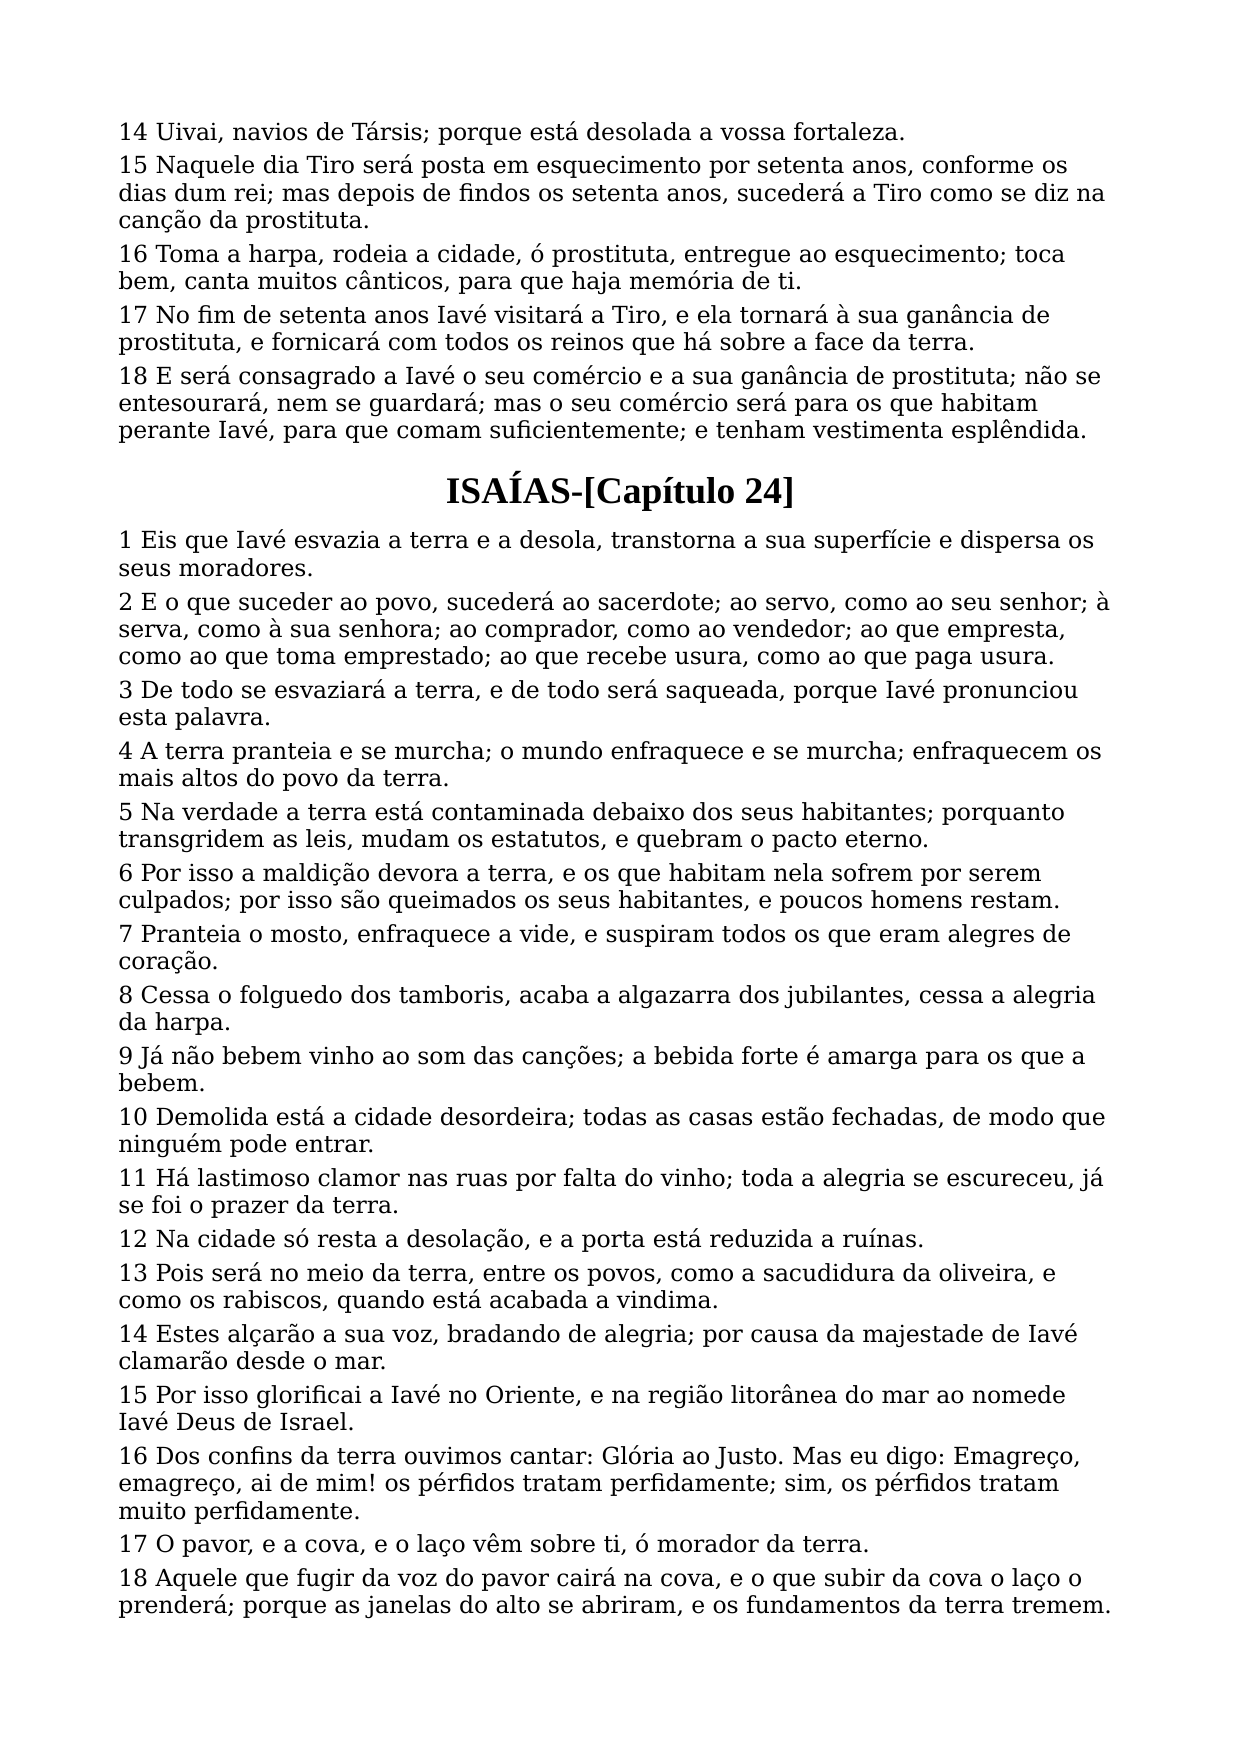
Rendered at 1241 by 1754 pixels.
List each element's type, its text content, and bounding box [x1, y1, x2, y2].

text 17 O pavor, e a cova, e o laço vêm sobre ti, ó morador da terra. [118, 1531, 1122, 1558]
text 2 E o que suceder ao povo, sucederá ao sacerdote; ao servo, como ao seu senhor; à serva, como à sua senhora; ao comprador, como ao vendedor; ao que empresta, como ao que toma emprestado; ao que recebe usura, como ao que paga usura. [118, 588, 1122, 670]
text 1 Eis que Iavé esvazia a terra e a desola, transtorna a sua superfície e dispersa os seus moradores. [118, 527, 1122, 582]
text 7 Pranteia o mosto, enfraquece a vide, e suspiram todos os que eram alegres de coração. [118, 921, 1122, 975]
text 16 Dos confins da terra ouvimos cantar: Glória ao Justo. Mas eu digo: Emagreço, emagreço, ai de mim! os pérfidos tratam perfidamente; sim, os pérfidos tratam muito perfidamente. [118, 1443, 1122, 1524]
text 3 De todo se esvaziará a terra, e de todo será saqueada, porque Iavé pronunciou esta palavra. [118, 676, 1122, 731]
text 8 Cessa o folguedo dos tamboris, acaba a algazarra dos jubilantes, cessa a alegria da harpa. [118, 982, 1122, 1036]
text 15 Por isso glorificai a Iavé no Oriente, e na região litorânea do mar ao nomede Iavé Deus de Israel. [118, 1382, 1122, 1436]
text 17 No fim de setenta anos Iavé visitará a Tiro, e ela tornará à sua ganância de prostituta, e fornicará com todos os reinos que há sobre a face da terra. [118, 301, 1122, 356]
text 12 Na cidade só resta a desolação, e a porta está reduzida a ruínas. [118, 1226, 1122, 1253]
text 18 Aquele que fugir da voz do pavor cairá na cova, e o que subir da cova o laço o prenderá; porque as janelas do alto se abriram, e os fundamentos da terra tremem. [118, 1565, 1122, 1619]
text 14 Uivai, navios de Társis; porque está desolada a vossa fortaleza. [118, 118, 1122, 145]
text 14 Estes alçarão a sua voz, bradando de alegria; por causa da majestade de Iavé clamarão desde o mar. [118, 1321, 1122, 1375]
text 4 A terra pranteia e se murcha; o mundo enfraquece e se murcha; enfraquecem os mais altos do povo da terra. [118, 737, 1122, 792]
text 11 Há lastimoso clamor nas ruas por falta do vinho; toda a alegria se escureceu, já se foi o prazer da terra. [118, 1165, 1122, 1219]
text 9 Já não bebem vinho ao som das canções; a bebida forte é amarga para os que a bebem. [118, 1043, 1122, 1097]
text 10 Demolida está a cidade desordeira; todas as casas estão fechadas, de modo que ninguém pode entrar. [118, 1104, 1122, 1158]
text 16 Toma a harpa, rodeia a cidade, ó prostituta, entregue ao esquecimento; toca bem, canta muitos cânticos, para que haja memória de ti. [118, 240, 1122, 295]
text 5 Na verdade a terra está contaminada debaixo dos seus habitantes; porquanto transgridem as leis, mudam os estatutos, e quebram o pacto eterno. [118, 798, 1122, 853]
text 18 E será consagrado a Iavé o seu comércio e a sua ganância de prostituta; não se entesourará, nem se guardará; mas o seu comércio será para os que habitam perante Iavé, para que comam suficientemente; e tenham vestimenta esplêndida. [118, 362, 1122, 444]
text 15 Naquele dia Tiro será posta em esquecimento por setenta anos, conforme os dias dum rei; mas depois de findos os setenta anos, sucederá a Tiro como se diz na canção da prostituta. [118, 152, 1122, 234]
subtitle ISAÍAS-[Capítulo 24] [118, 468, 1122, 511]
text 6 Por isso a maldição devora a terra, e os que habitam nela sofrem por serem culpados; por isso são queimados os seus habitantes, e poucos homens restam. [118, 859, 1122, 914]
text 13 Pois será no meio da terra, entre os povos, como a sacudidura da oliveira, e como os rabiscos, quando está acabada a vindima. [118, 1259, 1122, 1314]
